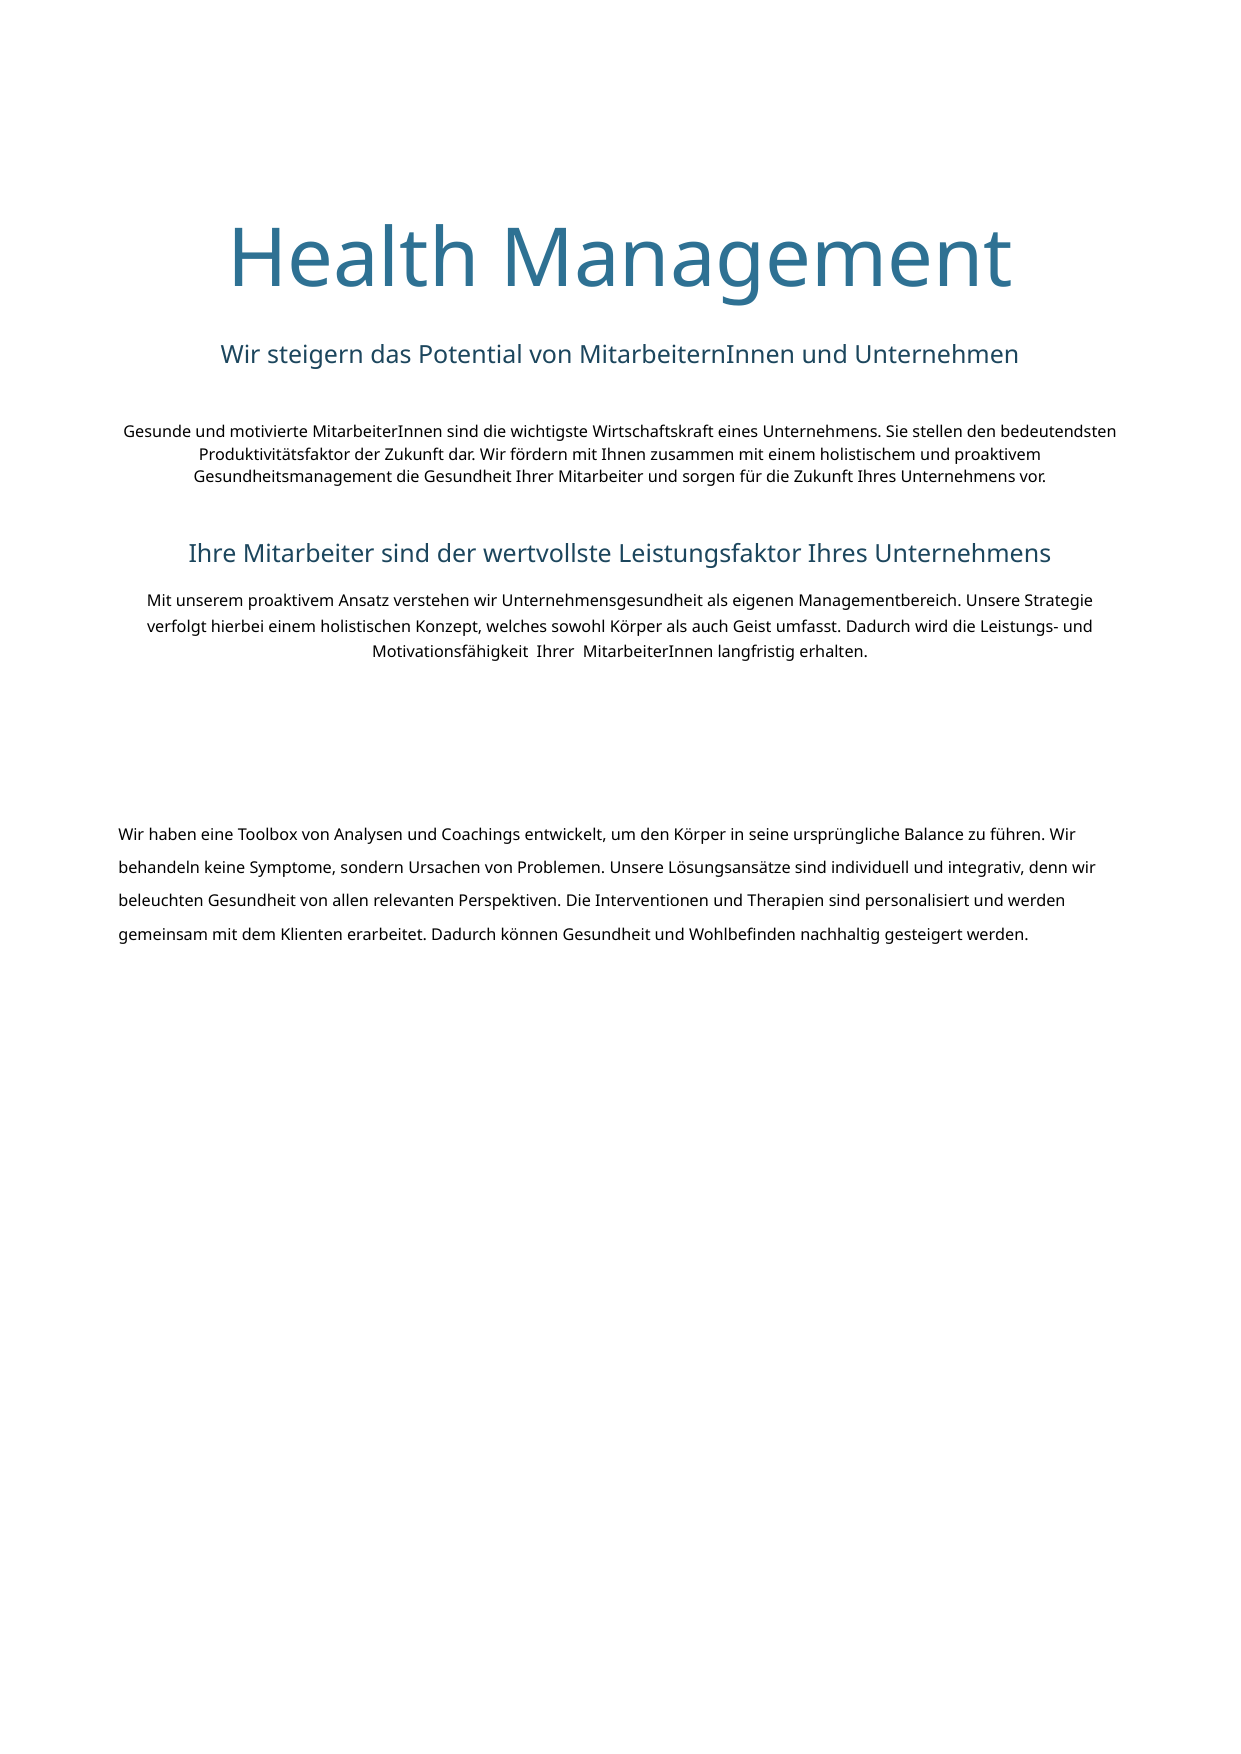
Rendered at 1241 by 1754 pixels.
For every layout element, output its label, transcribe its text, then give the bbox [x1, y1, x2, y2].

text Wir haben eine Toolbox von Analysen und Coachings entwickelt, um den Körper in seine ursprüngliche Balance zu führen. Wir behandeln keine Symptome, sondern Ursachen von Problemen. Unsere Lösungsansätze sind individuell und integrativ, denn wir beleuchten Gesundheit von allen relevanten Perspektiven. Die Interventionen und Therapien sind personalisiert und werden gemeinsam mit dem Klienten erarbeitet. Dadurch können Gesundheit und Wohlbefinden nachhaltig gesteigert werden. [118, 823, 1122, 945]
text Ihre Mitarbeiter sind der wertvollste Leistungsfaktor Ihres Unternehmens [118, 502, 1122, 569]
text Mit unserem proaktivem Ansatz verstehen wir Unternehmensgesundheit als eigenen Managementbereich. Unsere Strategie verfolgt hierbei einem holistischen Konzept, welches sowohl Körper als auch Geist umfasst. Dadurch wird die Leistungs- und Motivationsfähigkeit Ihrer MitarbeiterInnen langfristig erhalten. [118, 589, 1122, 662]
subtitle Health Management [118, 199, 1122, 310]
text Gesunde und motivierte MitarbeiterInnen sind die wichtigste Wirtschaftskraft eines Unternehmens. Sie stellen den bedeutendsten Produktivitätsfaktor der Zukunft dar. Wir fördern mit Ihnen zusammen mit einem holistischem und proaktivem Gesundheitsmanagement die Gesundheit Ihrer Mitarbeiter und sorgen für die Zukunft Ihres Unternehmens vor. [118, 421, 1122, 487]
subtitle Wir steigern das Potential von MitarbeiternInnen und Unternehmen [118, 337, 1122, 371]
